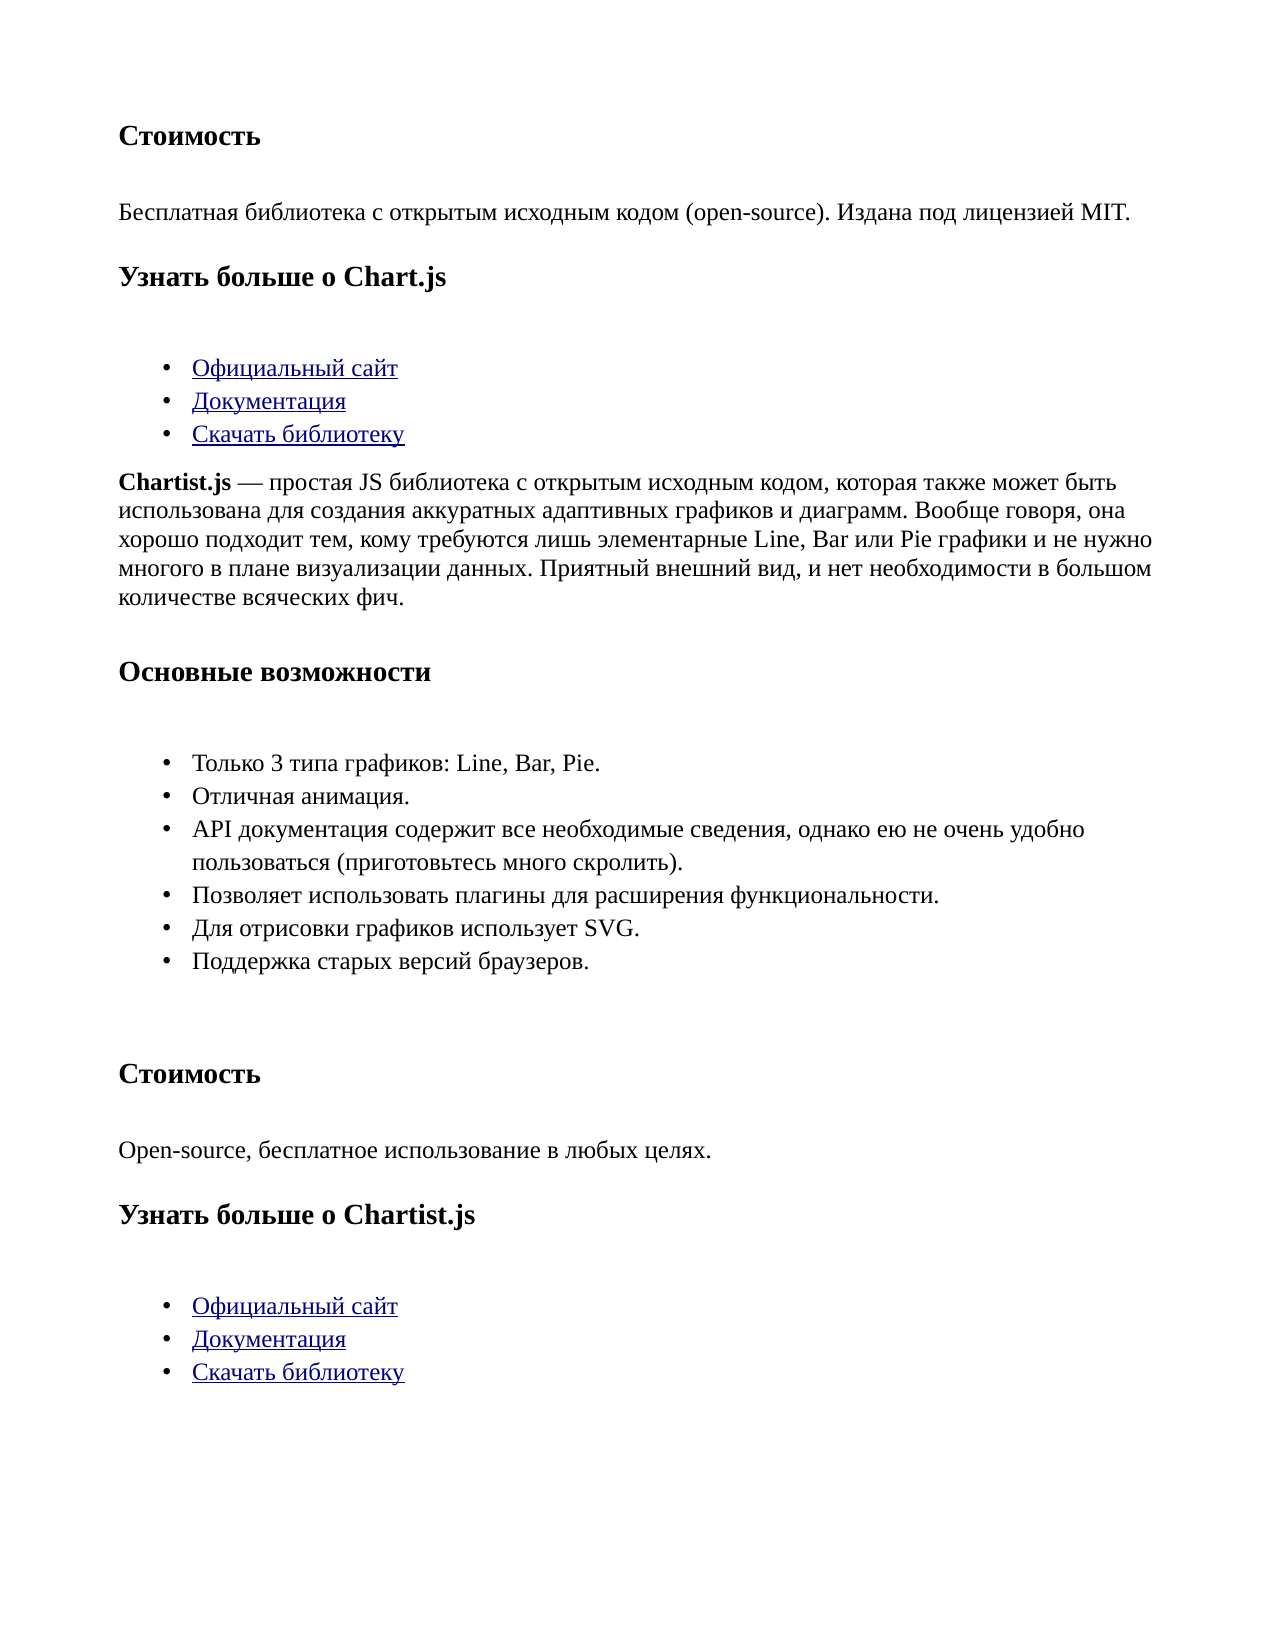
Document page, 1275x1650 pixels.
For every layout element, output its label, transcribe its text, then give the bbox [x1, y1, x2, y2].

list Отличная анимация. [162, 781, 1157, 810]
list Документация [162, 1324, 1157, 1353]
subtitle Узнать больше о Chart.js [118, 259, 1157, 293]
text Бесплатная библиотека с открытым исходным кодом (open-source). Издана под лицензией MIT. [118, 164, 1157, 226]
list Для отрисовки графиков использует SVG. [162, 913, 1157, 942]
list API документация содержит все необходимые сведения, однако ею не очень удобно пользоваться (приготовьтесь много скролить). [162, 814, 1157, 876]
subtitle Стоимость [118, 118, 1157, 152]
text Chartist.js — простая JS библиотека с открытым исходным кодом, которая также может быть использована для создания аккуратных адаптивных графиков и диаграмм. Вообще говоря, она хорошо подходит тем, кому требуются лишь элементарные Line, Bar или Pie графики и не нужно многого в плане визуализации данных. Приятный внешний вид, и нет необходимости в большом количестве всяческих фич. [118, 467, 1157, 610]
list Скачать библиотеку [162, 419, 1157, 448]
list Скачать библиотеку [162, 1357, 1157, 1386]
subtitle Узнать больше о Chartist.js [118, 1197, 1157, 1231]
list Поддержка старых версий браузеров. [162, 946, 1157, 975]
list Официальный сайт [162, 353, 1157, 382]
subtitle Основные возможности [118, 654, 1157, 688]
list Позволяет использовать плагины для расширения функциональности. [162, 880, 1157, 909]
subtitle Стоимость [118, 1056, 1157, 1089]
list Документация [162, 386, 1157, 415]
list Только 3 типа графиков: Line, Bar, Pie. [162, 748, 1157, 777]
text Open-source, бесплатное использование в любых целях. [118, 1102, 1157, 1164]
list Официальный сайт [162, 1291, 1157, 1320]
